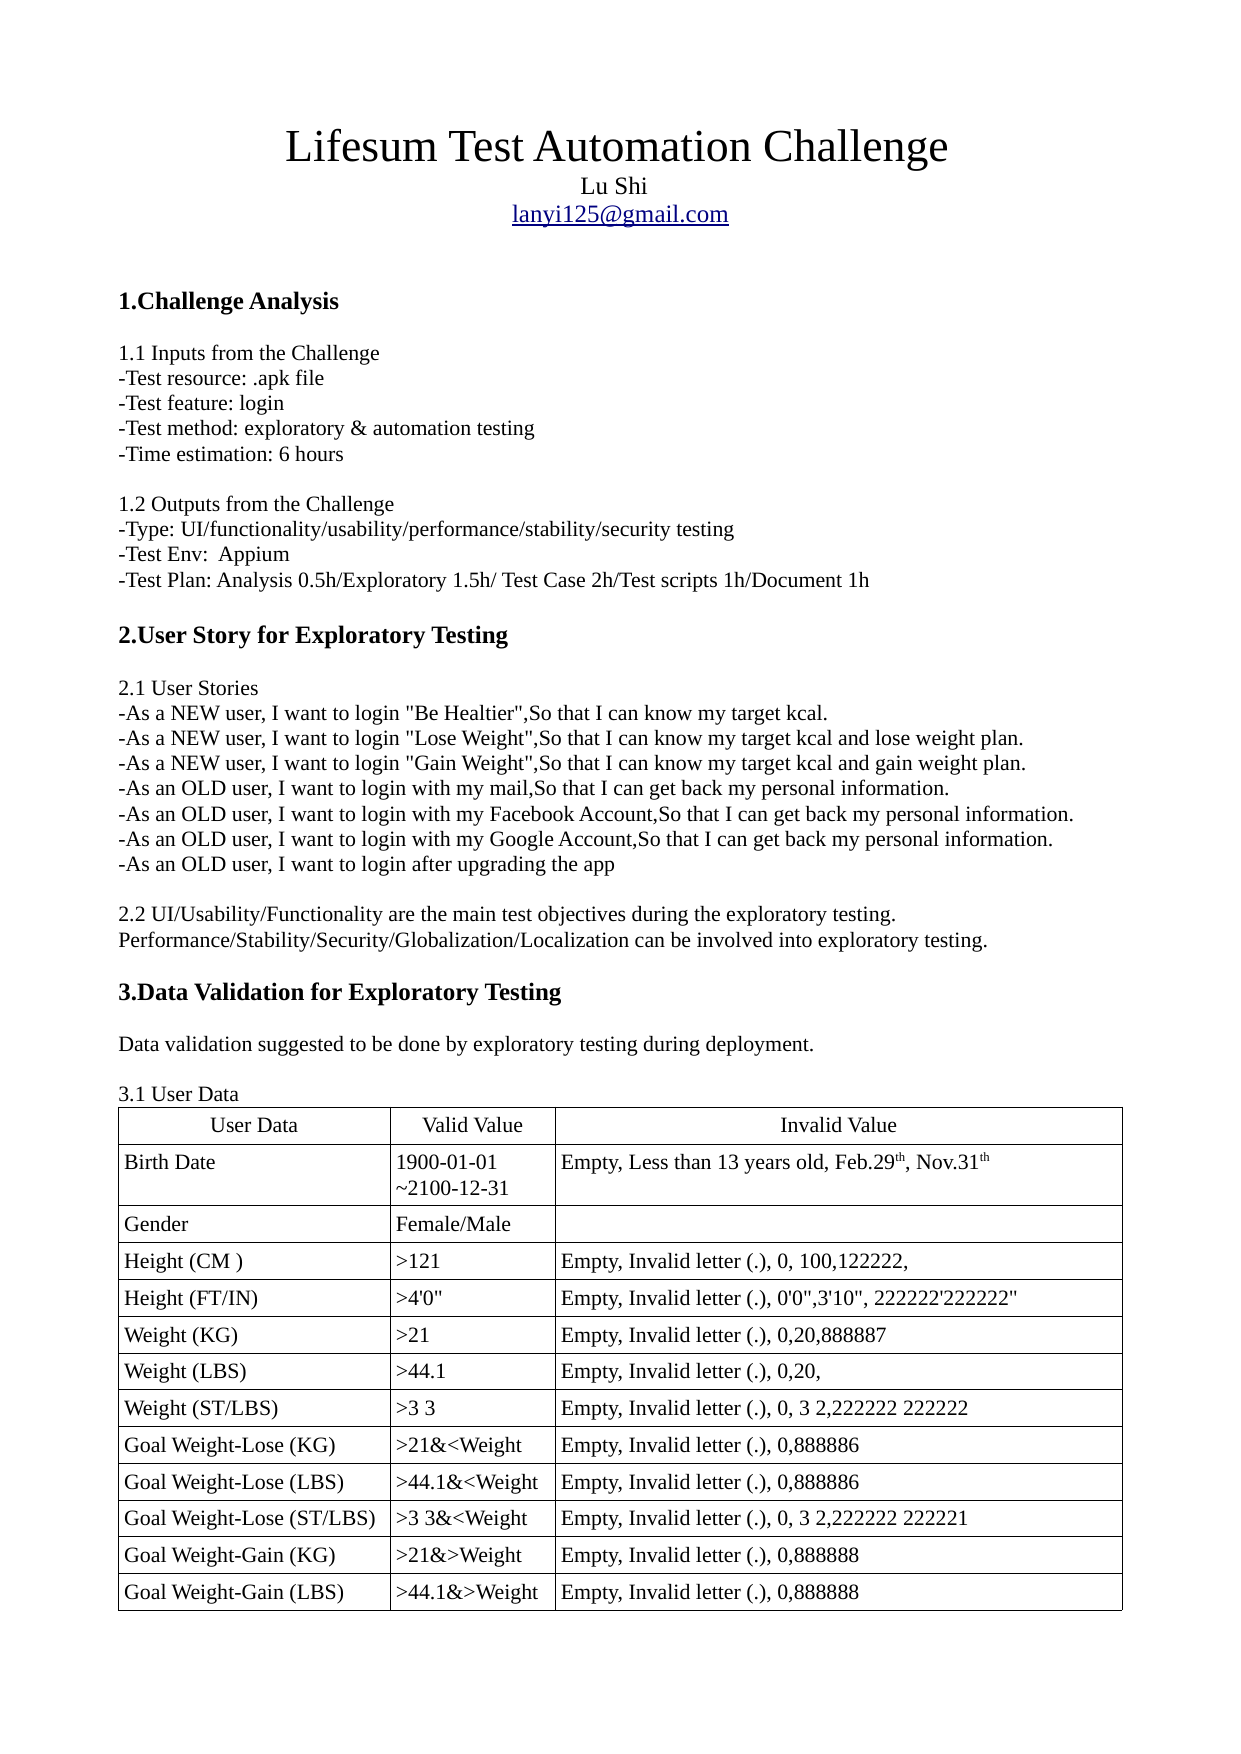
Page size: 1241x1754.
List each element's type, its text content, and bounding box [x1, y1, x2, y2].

table_cell Empty, Invalid letter (.), 0,888886 [556, 1464, 1122, 1499]
table_cell Height (CM ) [119, 1243, 390, 1279]
table_cell Empty, Invalid letter (.), 0,888886 [556, 1427, 1122, 1463]
table_cell Weight (ST/LBS) [119, 1390, 390, 1426]
table_cell Weight (KG) [119, 1317, 390, 1352]
text 1.1 Inputs from the Challenge [118, 340, 1122, 365]
text 3.Data Validation for Exploratory Testing [118, 977, 1122, 1006]
table_cell >3 3 [391, 1390, 555, 1426]
table_cell Empty, Invalid letter (.), 0, 3 2,222222 222221 [556, 1501, 1122, 1536]
text 2.User Story for Exploratory Testing [118, 621, 1122, 649]
table_cell >3 3&<Weight [391, 1501, 555, 1536]
text -Time estimation: 6 hours [118, 441, 1122, 466]
table_cell Female/Male [391, 1206, 555, 1242]
text -Test method: exploratory & automation testing [118, 415, 1122, 441]
table_cell Goal Weight-Gain (LBS) [119, 1574, 390, 1610]
text Data validation suggested to be done by exploratory testing during deployment. [118, 1031, 1122, 1056]
table_cell Empty, Invalid letter (.), 0, 100,122222, [556, 1243, 1122, 1279]
table_cell 1900-01-01 ~2100-12-31 [391, 1145, 555, 1205]
text -As a NEW user, I want to login "Lose Weight",So that I can know my target kcal and lose weight plan. [118, 725, 1122, 750]
table_cell Goal Weight-Gain (KG) [119, 1537, 390, 1573]
table_cell Goal Weight-Lose (ST/LBS) [119, 1501, 390, 1536]
text -As an OLD user, I want to login after upgrading the app [118, 851, 1122, 876]
table_cell Empty, Invalid letter (.), 0,888888 [556, 1537, 1122, 1573]
table_cell Empty, Invalid letter (.), 0, 3 2,222222 222222 [556, 1390, 1122, 1426]
table_cell [556, 1206, 1122, 1242]
text -As an OLD user, I want to login with my Facebook Account,So that I can get back my personal information. [118, 801, 1122, 826]
table_header Invalid Value [556, 1108, 1122, 1143]
table_cell >121 [391, 1243, 555, 1279]
text -Test resource: .apk file [118, 365, 1122, 390]
table_cell Birth Date [119, 1145, 390, 1205]
text 2.1 User Stories [118, 674, 1122, 700]
table_cell >44.1&>Weight [391, 1574, 555, 1610]
text -Test Plan: Analysis 0.5h/Exploratory 1.5h/ Test Case 2h/Test scripts 1h/Document 1h [118, 567, 1122, 592]
table_header User Data [119, 1108, 390, 1143]
table_cell Height (FT/IN) [119, 1280, 390, 1316]
table_cell >21&<Weight [391, 1427, 555, 1463]
table_cell Goal Weight-Lose (LBS) [119, 1464, 390, 1499]
text -As a NEW user, I want to login "Gain Weight",So that I can know my target kcal and gain weight plan. [118, 750, 1122, 775]
table_cell Goal Weight-Lose (KG) [119, 1427, 390, 1463]
text 3.1 User Data [118, 1081, 1122, 1107]
table_cell >44.1&<Weight [391, 1464, 555, 1499]
table_cell Empty, Invalid letter (.), 0,888888 [556, 1574, 1122, 1610]
text 2.2 UI/Usability/Functionality are the main test objectives during the exploratory testing. Performance/Stability/Security/Globalization/Localization can be involved into exploratory testing. [118, 901, 1122, 952]
text -As an OLD user, I want to login with my mail,So that I can get back my personal information. [118, 775, 1122, 801]
text -Test Env: Appium [118, 541, 1122, 567]
table_cell Empty, Less than 13 years old, Feb.29th, Nov.31th [556, 1145, 1122, 1205]
table_cell Empty, Invalid letter (.), 0,20,888887 [556, 1317, 1122, 1352]
table_header Valid Value [391, 1108, 555, 1143]
text Lu Shi [118, 171, 1122, 199]
text 1.2 Outputs from the Challenge [118, 491, 1122, 516]
table_cell Empty, Invalid letter (.), 0'0",3'10", 222222'222222" [556, 1280, 1122, 1316]
table_cell Empty, Invalid letter (.), 0,20, [556, 1354, 1122, 1389]
text -Type: UI/functionality/usability/performance/stability/security testing [118, 516, 1122, 541]
text lanyi125@gmail.com [118, 199, 1122, 228]
table_cell >21&>Weight [391, 1537, 555, 1573]
table_cell >21 [391, 1317, 555, 1352]
text -Test feature: login [118, 390, 1122, 415]
table_cell Gender [119, 1206, 390, 1242]
text -As a NEW user, I want to login "Be Healtier",So that I can know my target kcal. [118, 700, 1122, 725]
text -As an OLD user, I want to login with my Google Account,So that I can get back my personal information. [118, 826, 1122, 851]
table_cell Weight (LBS) [119, 1354, 390, 1389]
text 1.Challenge Analysis [118, 286, 1122, 314]
table_cell >44.1 [391, 1354, 555, 1389]
table_cell >4'0" [391, 1280, 555, 1316]
text Lifesum Test Automation Challenge [118, 118, 1122, 171]
